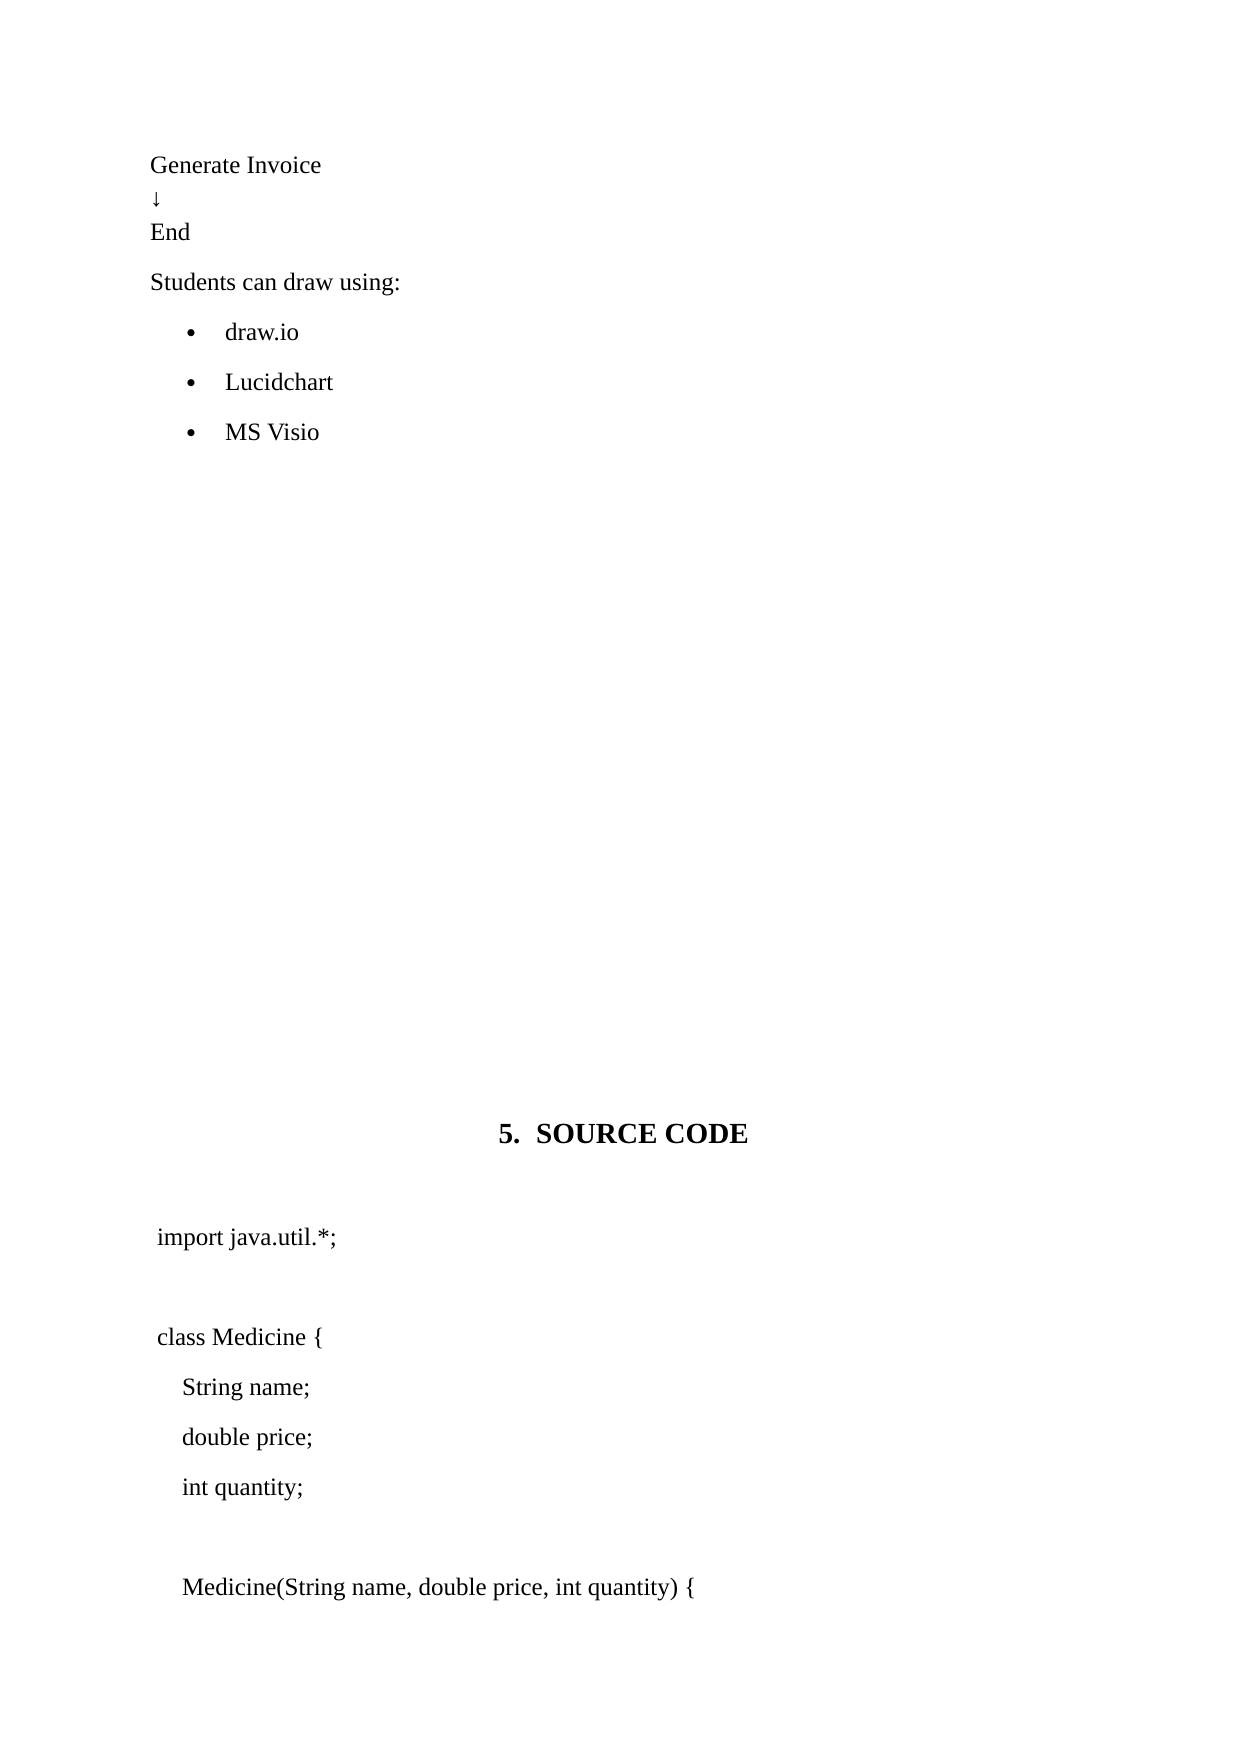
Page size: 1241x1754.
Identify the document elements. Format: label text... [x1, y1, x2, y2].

list MS Visio [187, 417, 1090, 445]
text Medicine(String name, double price, int quantity) { [157, 1572, 1090, 1601]
text import java.util.*; [157, 1222, 1090, 1251]
list Lucidchart [187, 367, 1090, 395]
list draw.io [187, 317, 1090, 345]
text class Medicine { [157, 1322, 1090, 1351]
text String name; [157, 1372, 1090, 1401]
text Generate Invoice ↓ End [150, 150, 1090, 245]
text double price; [157, 1422, 1090, 1451]
text Students can draw using: [150, 267, 1090, 295]
text int quantity; [157, 1472, 1090, 1501]
list SOURCE CODE [157, 1117, 1090, 1150]
